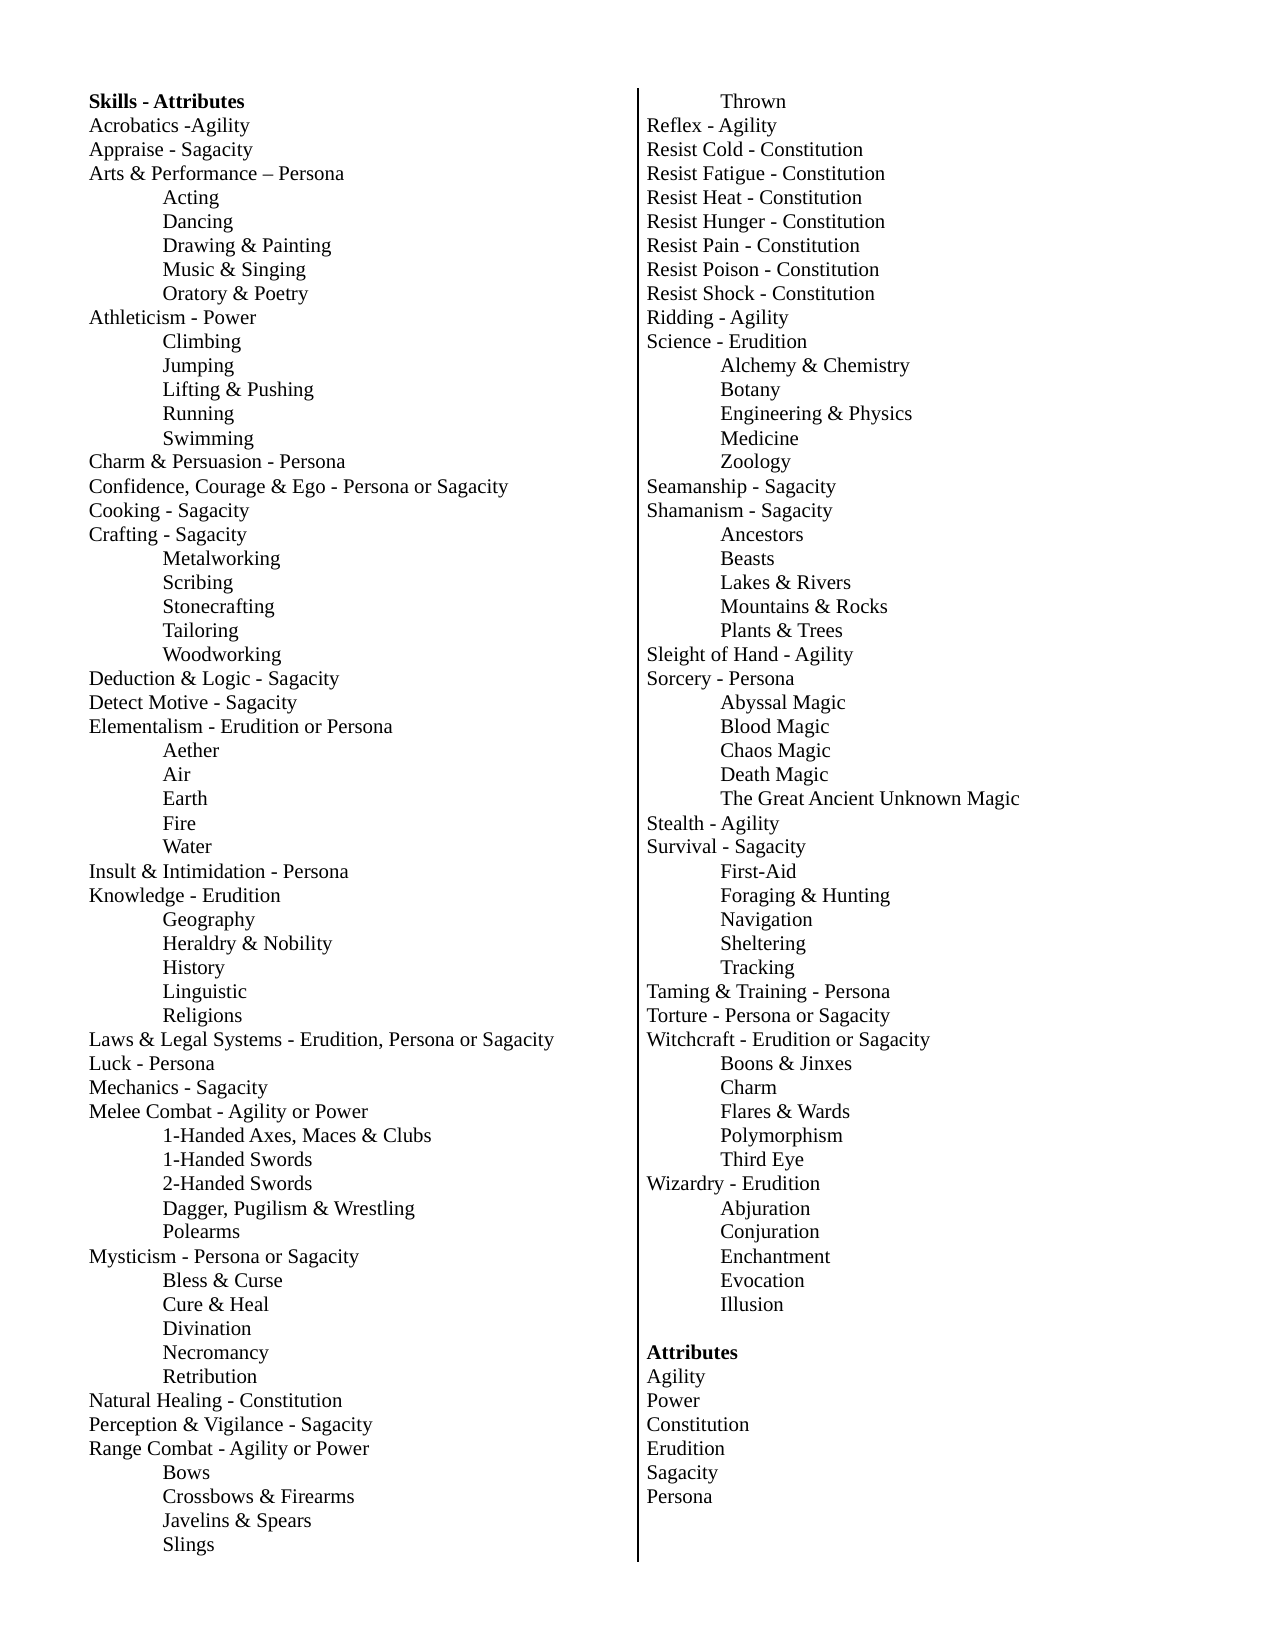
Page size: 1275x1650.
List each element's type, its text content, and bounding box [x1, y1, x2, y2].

text Abjuration [646, 1195, 1186, 1219]
text Ancestors [646, 522, 1186, 546]
text Blood Magic [646, 714, 1186, 738]
text Natural Healing - Constitution [88, 1388, 629, 1412]
text Charm [646, 1075, 1186, 1099]
text Running [88, 401, 629, 425]
text Deduction & Logic - Sagacity [88, 666, 629, 690]
text Water [88, 834, 629, 858]
text Medicine [646, 425, 1186, 449]
text Engineering & Physics [646, 401, 1186, 425]
text Luck - Persona [88, 1051, 629, 1075]
text Witchcraft - Erudition or Sagacity [646, 1027, 1186, 1051]
text Lifting & Pushing [88, 377, 629, 401]
text Boons & Jinxes [646, 1051, 1186, 1075]
text Dagger, Pugilism & Wrestling [88, 1195, 629, 1219]
text Fire [88, 810, 629, 834]
text Reflex - Agility [646, 113, 1186, 137]
text Botany [646, 377, 1186, 401]
text Knowledge - Erudition [88, 883, 629, 907]
text Crafting - Sagacity [88, 522, 629, 546]
text Resist Fatigue - Constitution [646, 161, 1186, 185]
text Woodworking [88, 642, 629, 666]
text Acrobatics -Agility [88, 113, 629, 137]
text Wizardry - Erudition [646, 1171, 1186, 1195]
text Laws & Legal Systems - Erudition, Persona or Sagacity [88, 1027, 629, 1051]
text Resist Pain - Constitution [646, 233, 1186, 257]
text Mysticism - Persona or Sagacity [88, 1243, 629, 1268]
text Science - Erudition [646, 329, 1186, 353]
text Torture - Persona or Sagacity [646, 1003, 1186, 1027]
text Javelins & Spears [88, 1508, 629, 1532]
text Necromancy [88, 1340, 629, 1364]
text Bless & Curse [88, 1268, 629, 1292]
text Resist Poison - Constitution [646, 257, 1186, 281]
text Swimming [88, 425, 629, 449]
text Resist Heat - Constitution [646, 185, 1186, 209]
text Scribing [88, 570, 629, 594]
text Tailoring [88, 618, 629, 642]
text Resist Cold - Constitution [646, 137, 1186, 161]
text The Great Ancient Unknown Magic [646, 786, 1186, 810]
text Power [646, 1388, 1186, 1412]
text Religions [88, 1003, 629, 1027]
text Stonecrafting [88, 594, 629, 618]
text Climbing [88, 329, 629, 353]
text Beasts [646, 546, 1186, 570]
text Elementalism - Erudition or Persona [88, 714, 629, 738]
text Heraldry & Nobility [88, 931, 629, 955]
text Plants & Trees [646, 618, 1186, 642]
text Persona [646, 1484, 1186, 1508]
text Conjuration [646, 1219, 1186, 1243]
text Bows [88, 1460, 629, 1484]
text Shamanism - Sagacity [646, 498, 1186, 522]
text Retribution [88, 1364, 629, 1388]
text Drawing & Painting [88, 233, 629, 257]
text Melee Combat - Agility or Power [88, 1099, 629, 1123]
text Abyssal Magic [646, 690, 1186, 714]
text Sorcery - Persona [646, 666, 1186, 690]
text Jumping [88, 353, 629, 377]
text Geography [88, 907, 629, 931]
text Range Combat - Agility or Power [88, 1436, 629, 1460]
text Music & Singing [88, 257, 629, 281]
text Polymorphism [646, 1123, 1186, 1147]
text Taming & Training - Persona [646, 979, 1186, 1003]
text Navigation [646, 907, 1186, 931]
text 1-Handed Axes, Maces & Clubs [88, 1123, 629, 1147]
text Flares & Wards [646, 1099, 1186, 1123]
text Mechanics - Sagacity [88, 1075, 629, 1099]
text Metalworking [88, 546, 629, 570]
text Oratory & Poetry [88, 281, 629, 305]
text Charm & Persuasion - Persona [88, 449, 629, 473]
text Foraging & Hunting [646, 883, 1186, 907]
text Arts & Performance – Persona [88, 161, 629, 185]
text Illusion [646, 1292, 1186, 1316]
text Resist Shock - Constitution [646, 281, 1186, 305]
text Cooking - Sagacity [88, 498, 629, 522]
text Survival - Sagacity [646, 834, 1186, 858]
text Seamanship - Sagacity [646, 473, 1186, 498]
text Detect Motive - Sagacity [88, 690, 629, 714]
text History [88, 955, 629, 979]
text Enchantment [646, 1243, 1186, 1268]
text Confidence, Courage & Ego - Persona or Sagacity [88, 473, 629, 498]
text 1-Handed Swords [88, 1147, 629, 1171]
text 2-Handed Swords [88, 1171, 629, 1195]
text Dancing [88, 209, 629, 233]
text Resist Hunger - Constitution [646, 209, 1186, 233]
text Linguistic [88, 979, 629, 1003]
text Constitution [646, 1412, 1186, 1436]
text Chaos Magic [646, 738, 1186, 762]
text First-Aid [646, 858, 1186, 883]
text Sleight of Hand - Agility [646, 642, 1186, 666]
text Crossbows & Firearms [88, 1484, 629, 1508]
text Aether [88, 738, 629, 762]
text Divination [88, 1316, 629, 1340]
text Slings [88, 1532, 629, 1556]
text Attributes [646, 1340, 1186, 1364]
text Athleticism - Power [88, 305, 629, 329]
text Polearms [88, 1219, 629, 1243]
text Thrown [646, 88, 1186, 113]
text Death Magic [646, 762, 1186, 786]
text Cure & Heal [88, 1292, 629, 1316]
text Third Eye [646, 1147, 1186, 1171]
text Evocation [646, 1268, 1186, 1292]
text Skills - Attributes [88, 88, 629, 113]
text Agility [646, 1364, 1186, 1388]
text Insult & Intimidation - Persona [88, 858, 629, 883]
text Zoology [646, 449, 1186, 473]
text Stealth - Agility [646, 810, 1186, 834]
text Lakes & Rivers [646, 570, 1186, 594]
text Perception & Vigilance - Sagacity [88, 1412, 629, 1436]
text Acting [88, 185, 629, 209]
text Sheltering [646, 931, 1186, 955]
text Air [88, 762, 629, 786]
text Erudition [646, 1436, 1186, 1460]
text Alchemy & Chemistry [646, 353, 1186, 377]
text Appraise - Sagacity [88, 137, 629, 161]
text Mountains & Rocks [646, 594, 1186, 618]
text Sagacity [646, 1460, 1186, 1484]
text Tracking [646, 955, 1186, 979]
text Earth [88, 786, 629, 810]
text Ridding - Agility [646, 305, 1186, 329]
